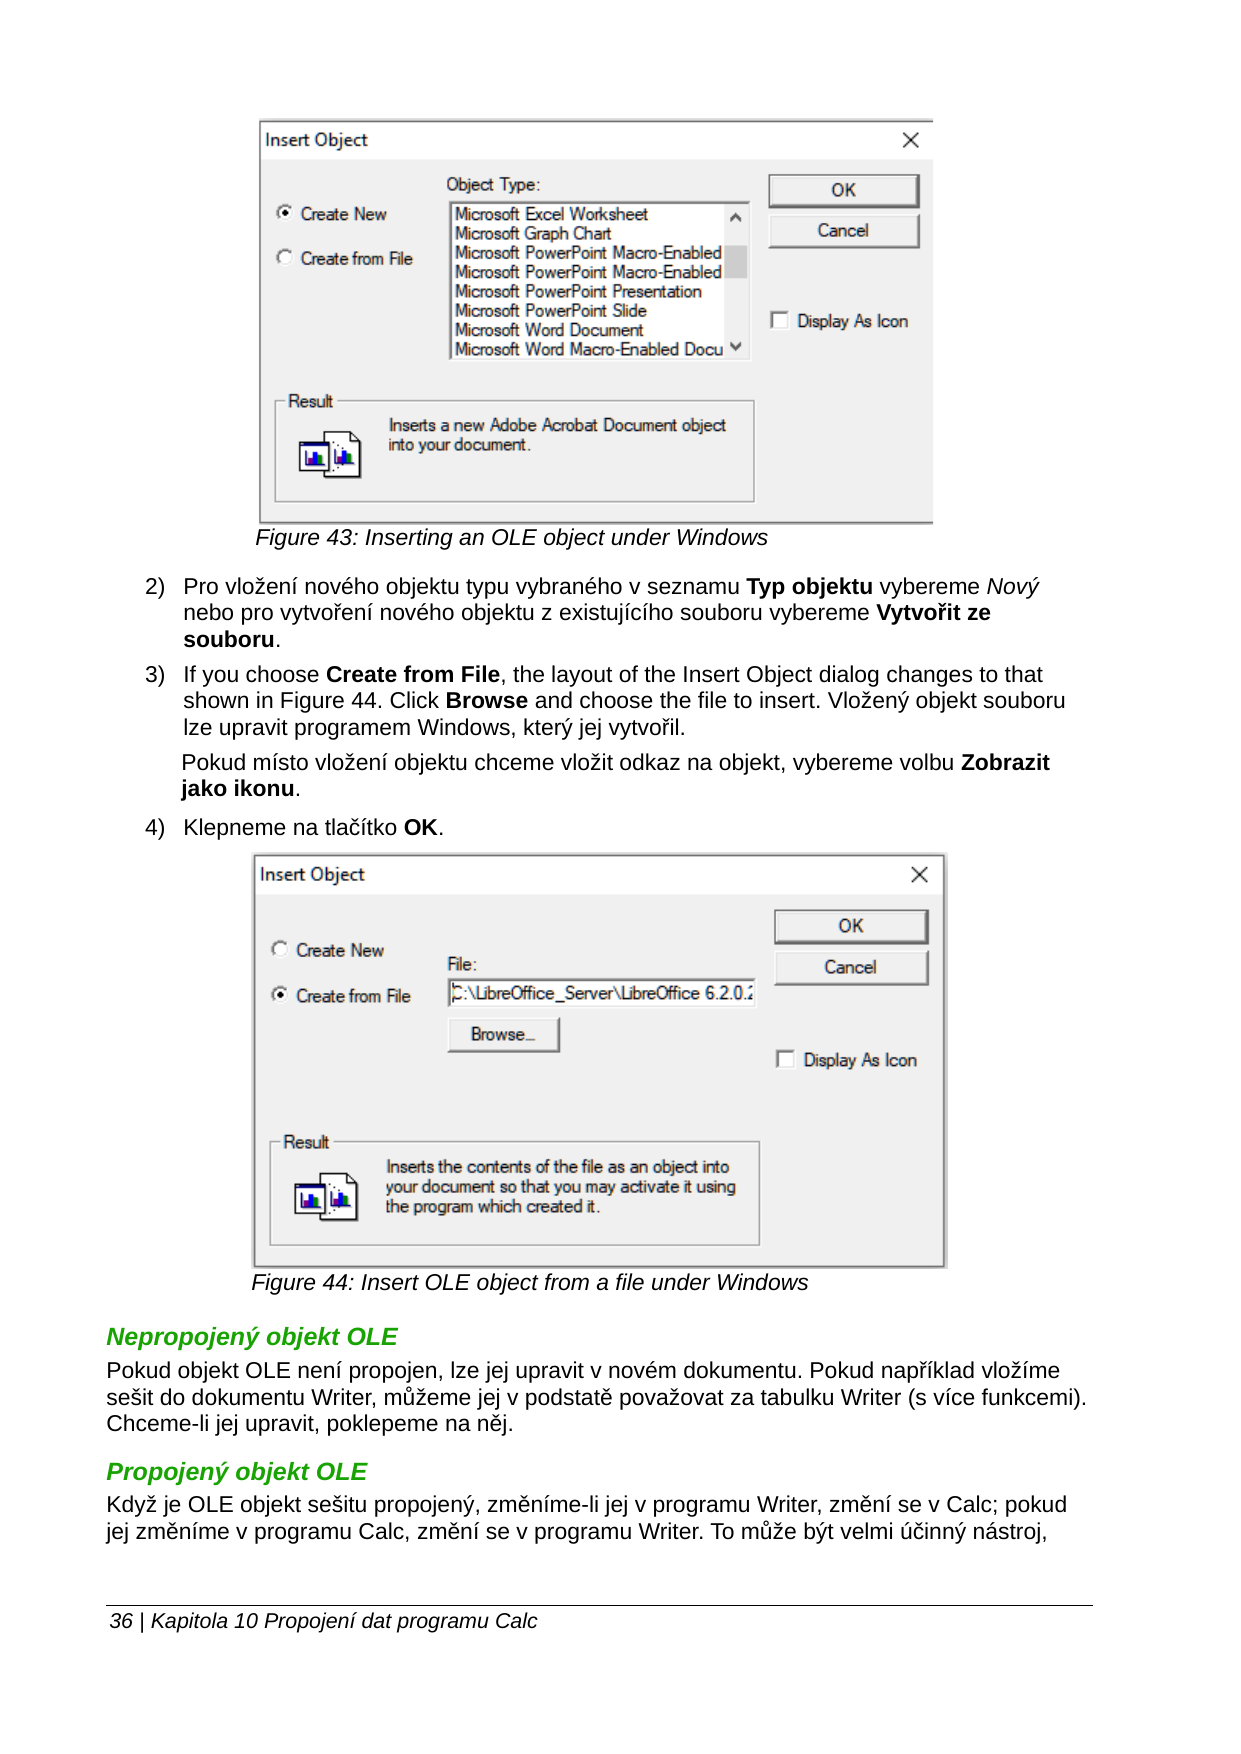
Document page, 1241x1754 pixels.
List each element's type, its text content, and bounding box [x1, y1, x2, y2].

text Pokud místo vložení objektu chceme vložit odkaz na objekt, vybereme volbu Zobrazit jako ikonu. [181, 749, 1093, 801]
text Když je OLE objekt sešitu propojený, změníme-li jej v programu Writer, změní se v Calc; pokud jej změníme v programu Calc, změní se v programu Writer. To může být velmi účinný nástroj, [106, 1491, 1093, 1544]
list Pro vložení nového objektu typu vybraného v seznamu Typ objektu vybereme Nový nebo pro vytvoření nového objektu z existujícího souboru vybereme Vytvořit ze souboru. [165, 573, 1093, 652]
text Figure 44: Insert OLE object from a file under Windows [251, 1269, 948, 1295]
list Klepneme na tlačítko OK. [165, 814, 1093, 840]
picture [251, 852, 948, 1269]
text Figure 43: Inserting an OLE object under Windows [255, 118, 937, 551]
subtitle Nepropojený objekt OLE [106, 1322, 1093, 1351]
text Pokud objekt OLE není propojen, lze jej upravit v novém dokumentu. Pokud například vložíme sešit do dokumentu Writer, můžeme jej v podstatě považovat za tabulku Writer (s více funkcemi). Chceme-li jej upravit, poklepeme na něj. [106, 1357, 1093, 1436]
picture [258, 118, 934, 525]
subtitle Propojený objekt OLE [106, 1457, 1093, 1486]
list If you choose Create from File, the layout of the Insert Object dialog changes to that shown in Figure 44. Click Browse and choose the file to insert. Vložený objekt souboru lze upravit programem Windows, který jej vytvořil. [165, 661, 1093, 740]
